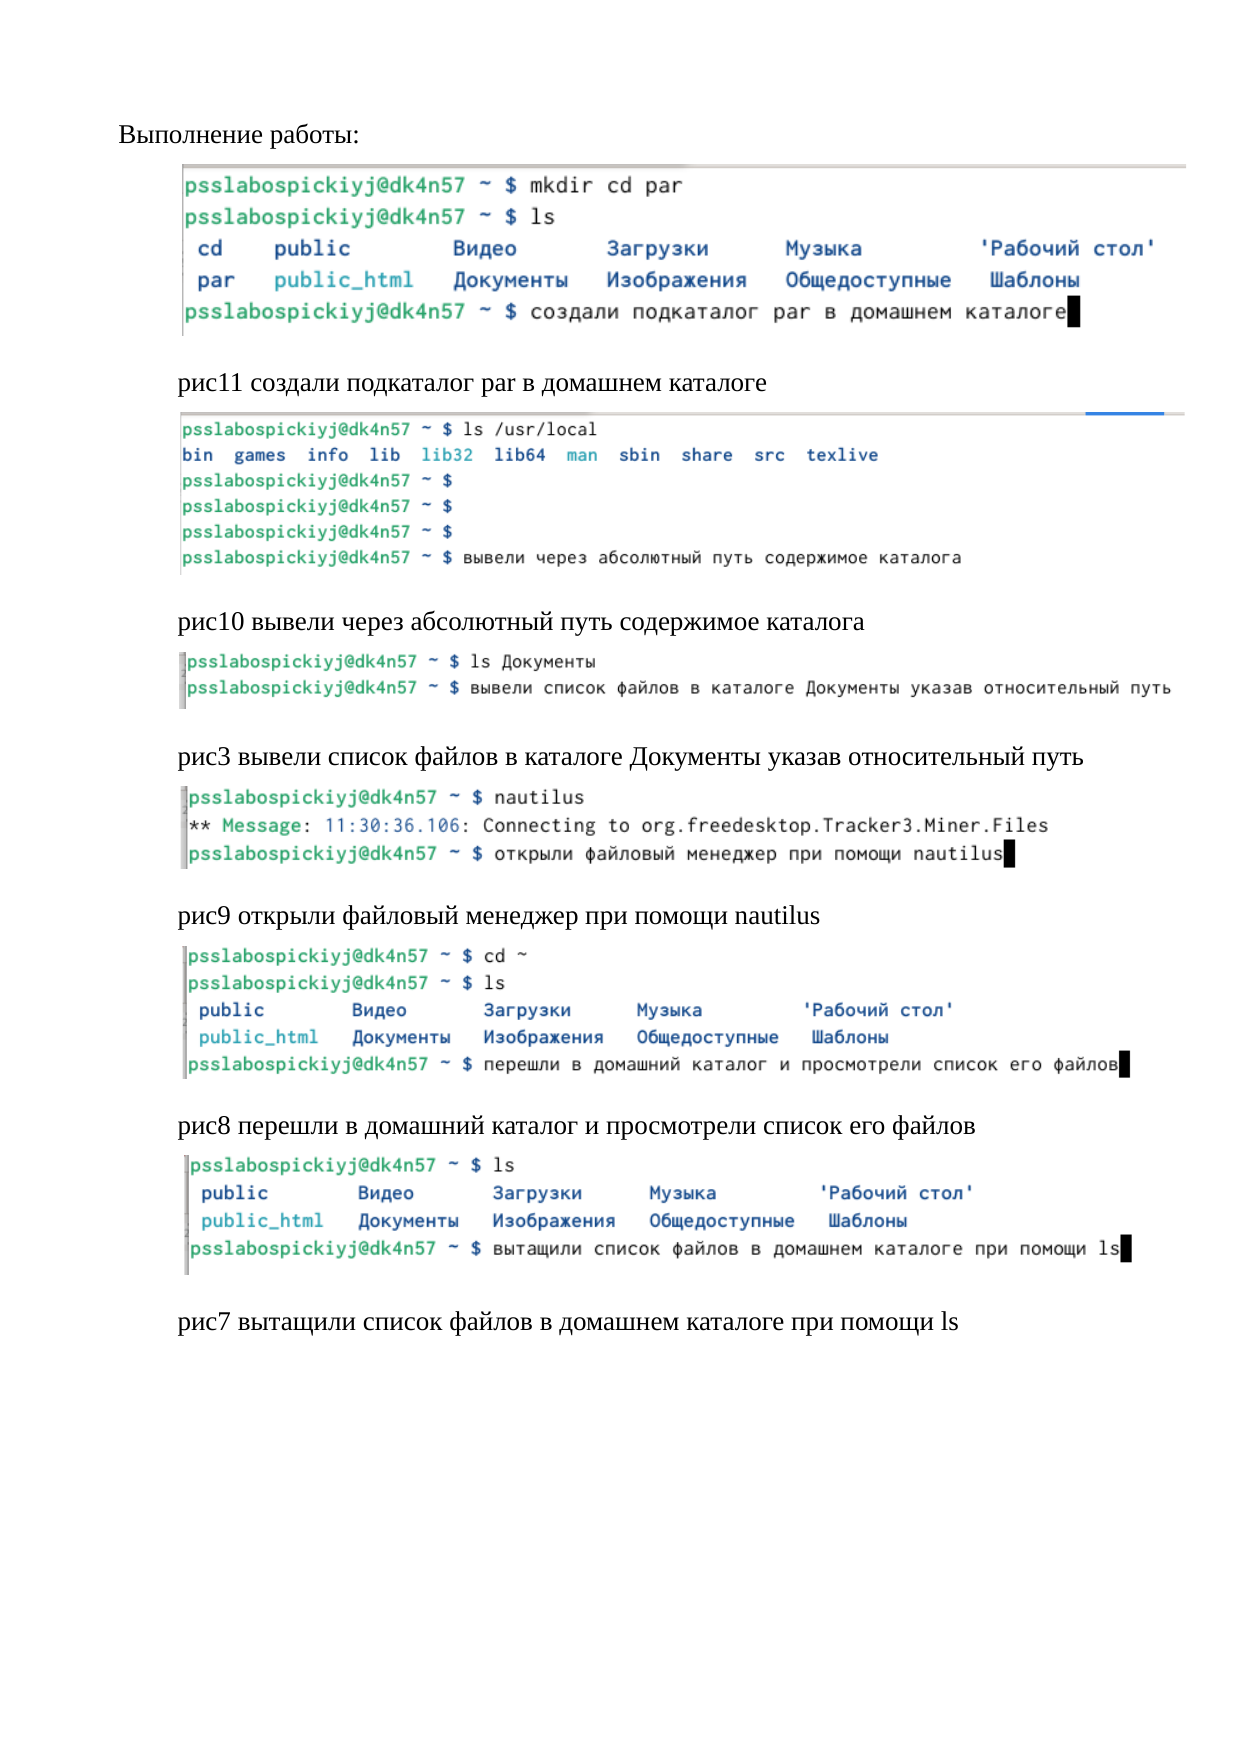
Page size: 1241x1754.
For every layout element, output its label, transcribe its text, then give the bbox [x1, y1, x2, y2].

text рис8 перешли в домашний каталог и просмотрели список его файлов [177, 946, 1146, 1141]
text рис7 вытащили список файлов в домашнем каталоге при помощи ls [177, 1156, 1146, 1337]
picture [184, 1155, 1153, 1275]
text рис11 создали подкаталог par в домашнем каталоге [177, 165, 1122, 397]
picture [180, 412, 1185, 575]
text рис10 вывели через абсолютный путь содержимое каталога [177, 413, 1122, 636]
text рис3 вывели список файлов в каталоге Документы указав относительный путь [177, 652, 1122, 771]
picture [182, 164, 1187, 336]
text рис9 открыли файловый менеджер при помощи nautilus [177, 787, 1146, 931]
text Выполнение работы: [118, 118, 1122, 149]
picture [182, 946, 1152, 1079]
picture [179, 652, 1183, 709]
picture [180, 786, 1185, 869]
